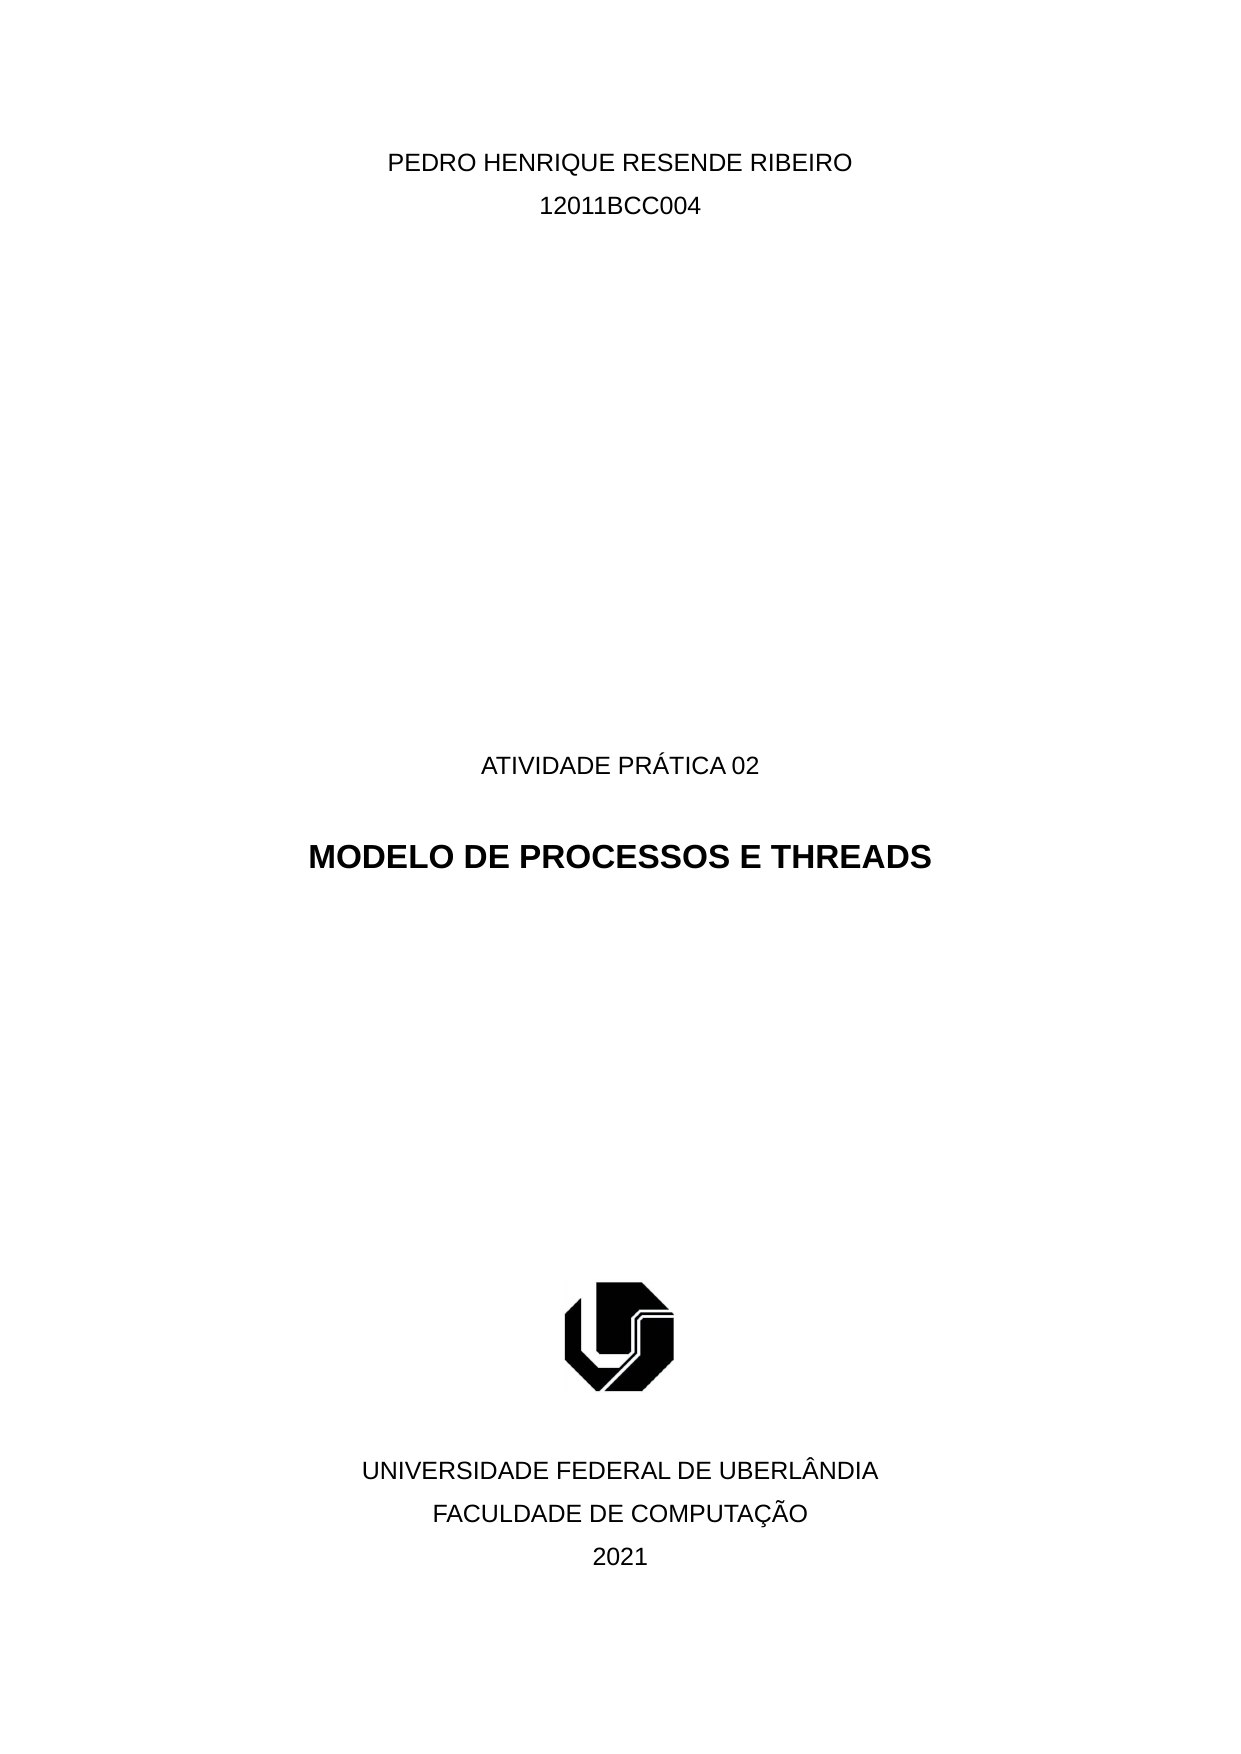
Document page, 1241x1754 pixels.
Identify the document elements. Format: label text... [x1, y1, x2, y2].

text FACULDADE DE COMPUTAÇÃO [148, 1499, 1093, 1528]
picture [562, 1279, 674, 1393]
text UNIVERSIDADE FEDERAL DE UBERLÂNDIA [148, 1456, 1093, 1484]
text PEDRO HENRIQUE RESENDE RIBEIRO [148, 148, 1093, 176]
text MODELO DE PROCESSOS E THREADS [148, 838, 1093, 876]
text ATIVIDADE PRÁTICA 02 [148, 751, 1093, 780]
text 12011BCC004 [148, 191, 1093, 219]
text 2021 [148, 1542, 1093, 1571]
